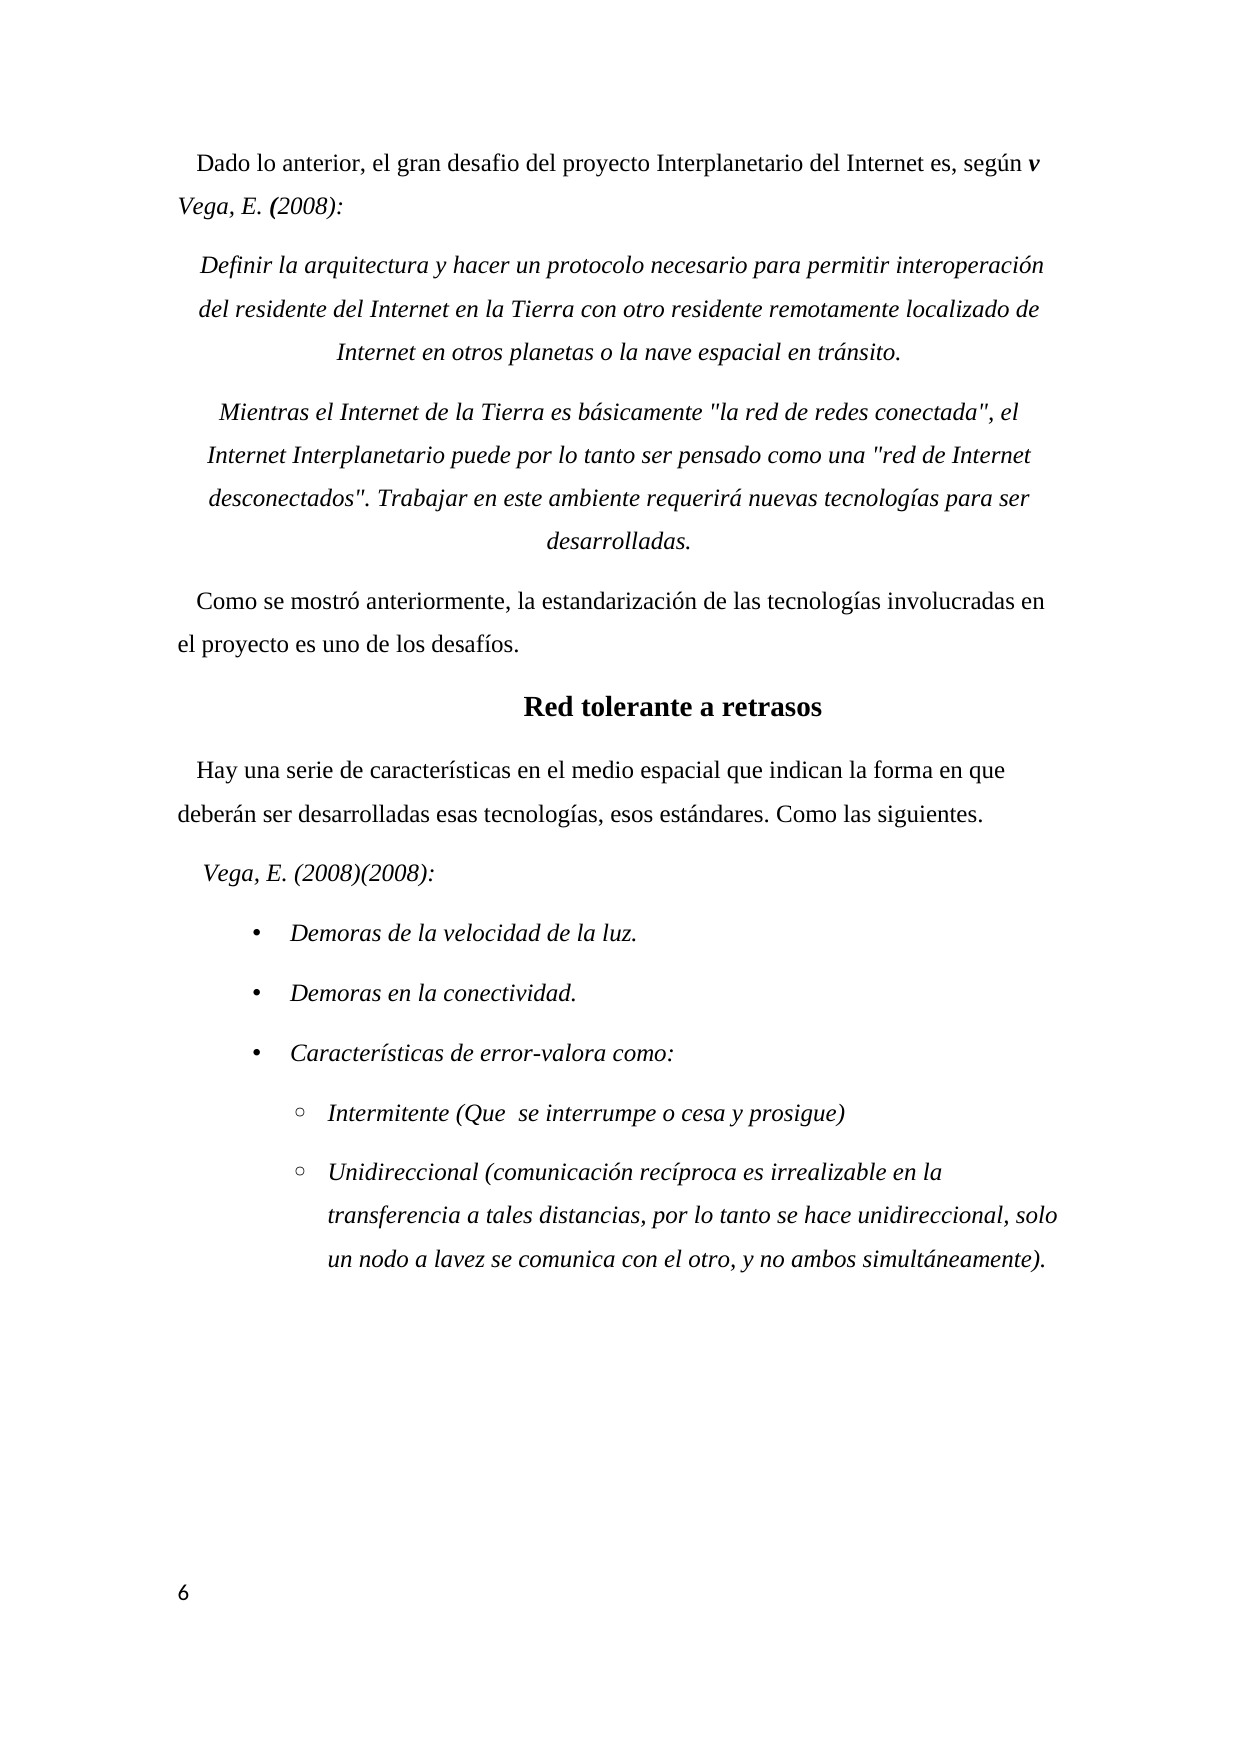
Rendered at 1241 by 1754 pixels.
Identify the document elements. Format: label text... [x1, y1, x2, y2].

list Demoras de la velocidad de la luz. [252, 918, 1063, 947]
list Red tolerante a retrasos [252, 689, 1063, 722]
list Hay una serie de características en el medio espacial que indican la forma en que deberán ser desarrolladas esas tecnologías, esos estándares. Como las siguientes. [146, 756, 1063, 827]
list Demoras en la conectividad. [252, 978, 1063, 1007]
list Vega, E. (2008)(2008): [169, 858, 1063, 887]
text Definir la arquitectura y hacer un protocolo necesario para permitir interoperación del residente del Internet en la Tierra con otro residente remotamente localizado de Internet en otros planetas o la nave espacial en tránsito. [177, 251, 1063, 366]
text Mientras el Internet de la Tierra es básicamente "la red de redes conectada", el Internet Interplanetario puede por lo tanto ser pensado como una "red de Internet desconectados". Trabajar en este ambiente requerirá nuevas tecnologías para ser desarrolladas. [177, 397, 1063, 555]
list Características de error-valora como: [252, 1038, 1063, 1067]
text Como se mostró anteriormente, la estandarización de las tecnologías involucradas en el proyecto es uno de los desafíos. [146, 586, 1063, 658]
text Dado lo anterior, el gran desafio del proyecto Interplanetario del Internet es, según v Vega, E. (2008): [177, 148, 1063, 219]
list Intermitente (Que se interrumpe o cesa y prosigue) [290, 1098, 1063, 1126]
list Unidireccional (comunicación recíproca es irrealizable en la transferencia a tales distancias, por lo tanto se hace unidireccional, solo un nodo a lavez se comunica con el otro, y no ambos simultáneamente). [290, 1157, 1063, 1272]
